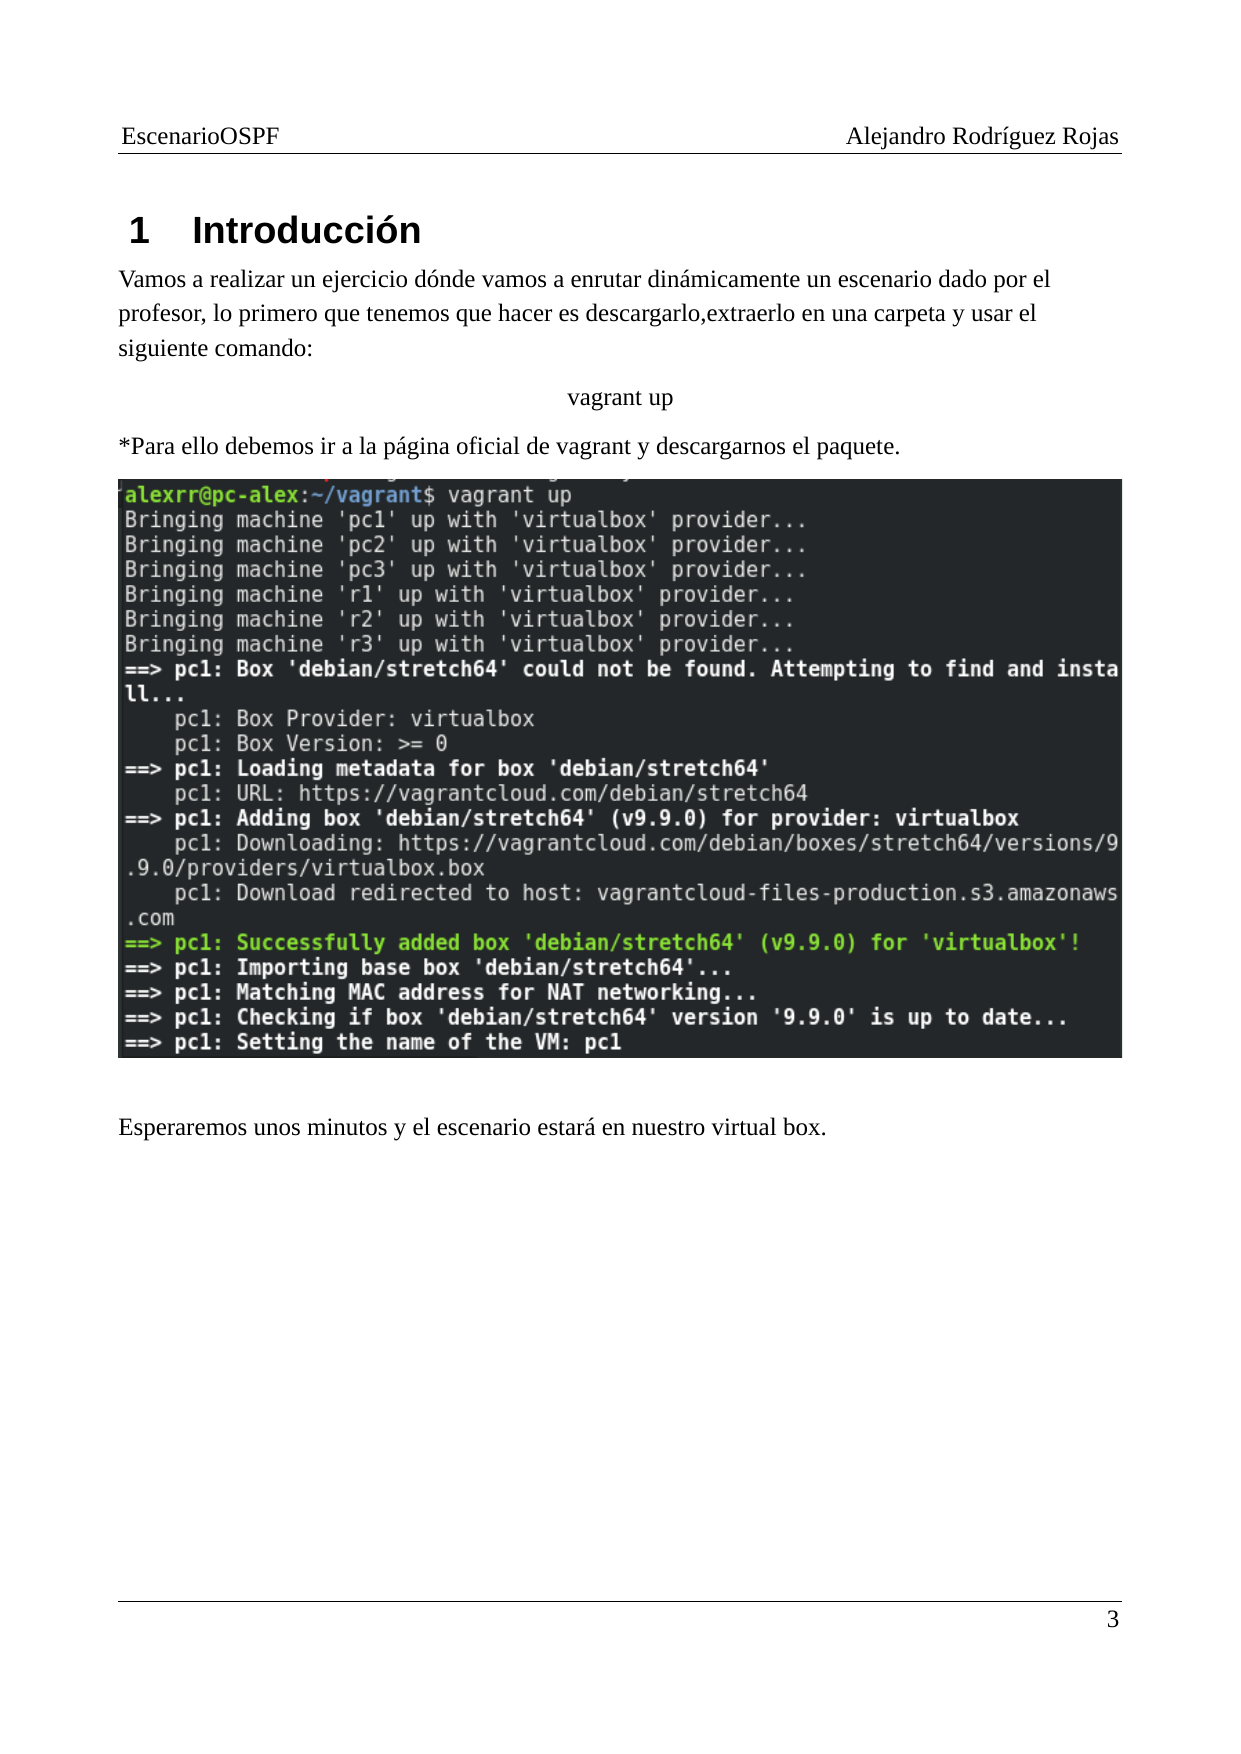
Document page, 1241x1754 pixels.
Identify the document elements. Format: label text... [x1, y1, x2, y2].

picture [118, 479, 1123, 1058]
text *Para ello debemos ir a la página oficial de vagrant y descargarnos el paquete. [118, 431, 1122, 459]
subtitle Introducción [118, 207, 1122, 251]
text vagrant up [118, 382, 1122, 410]
text Vamos a realizar un ejercicio dónde vamos a enrutar dinámicamente un escenario dado por el profesor, lo primero que tenemos que hacer es descargarlo,extraerlo en una carpeta y usar el siguiente comando: [118, 264, 1122, 361]
text Esperaremos unos minutos y el escenario estará en nuestro virtual box. [118, 1112, 1122, 1141]
